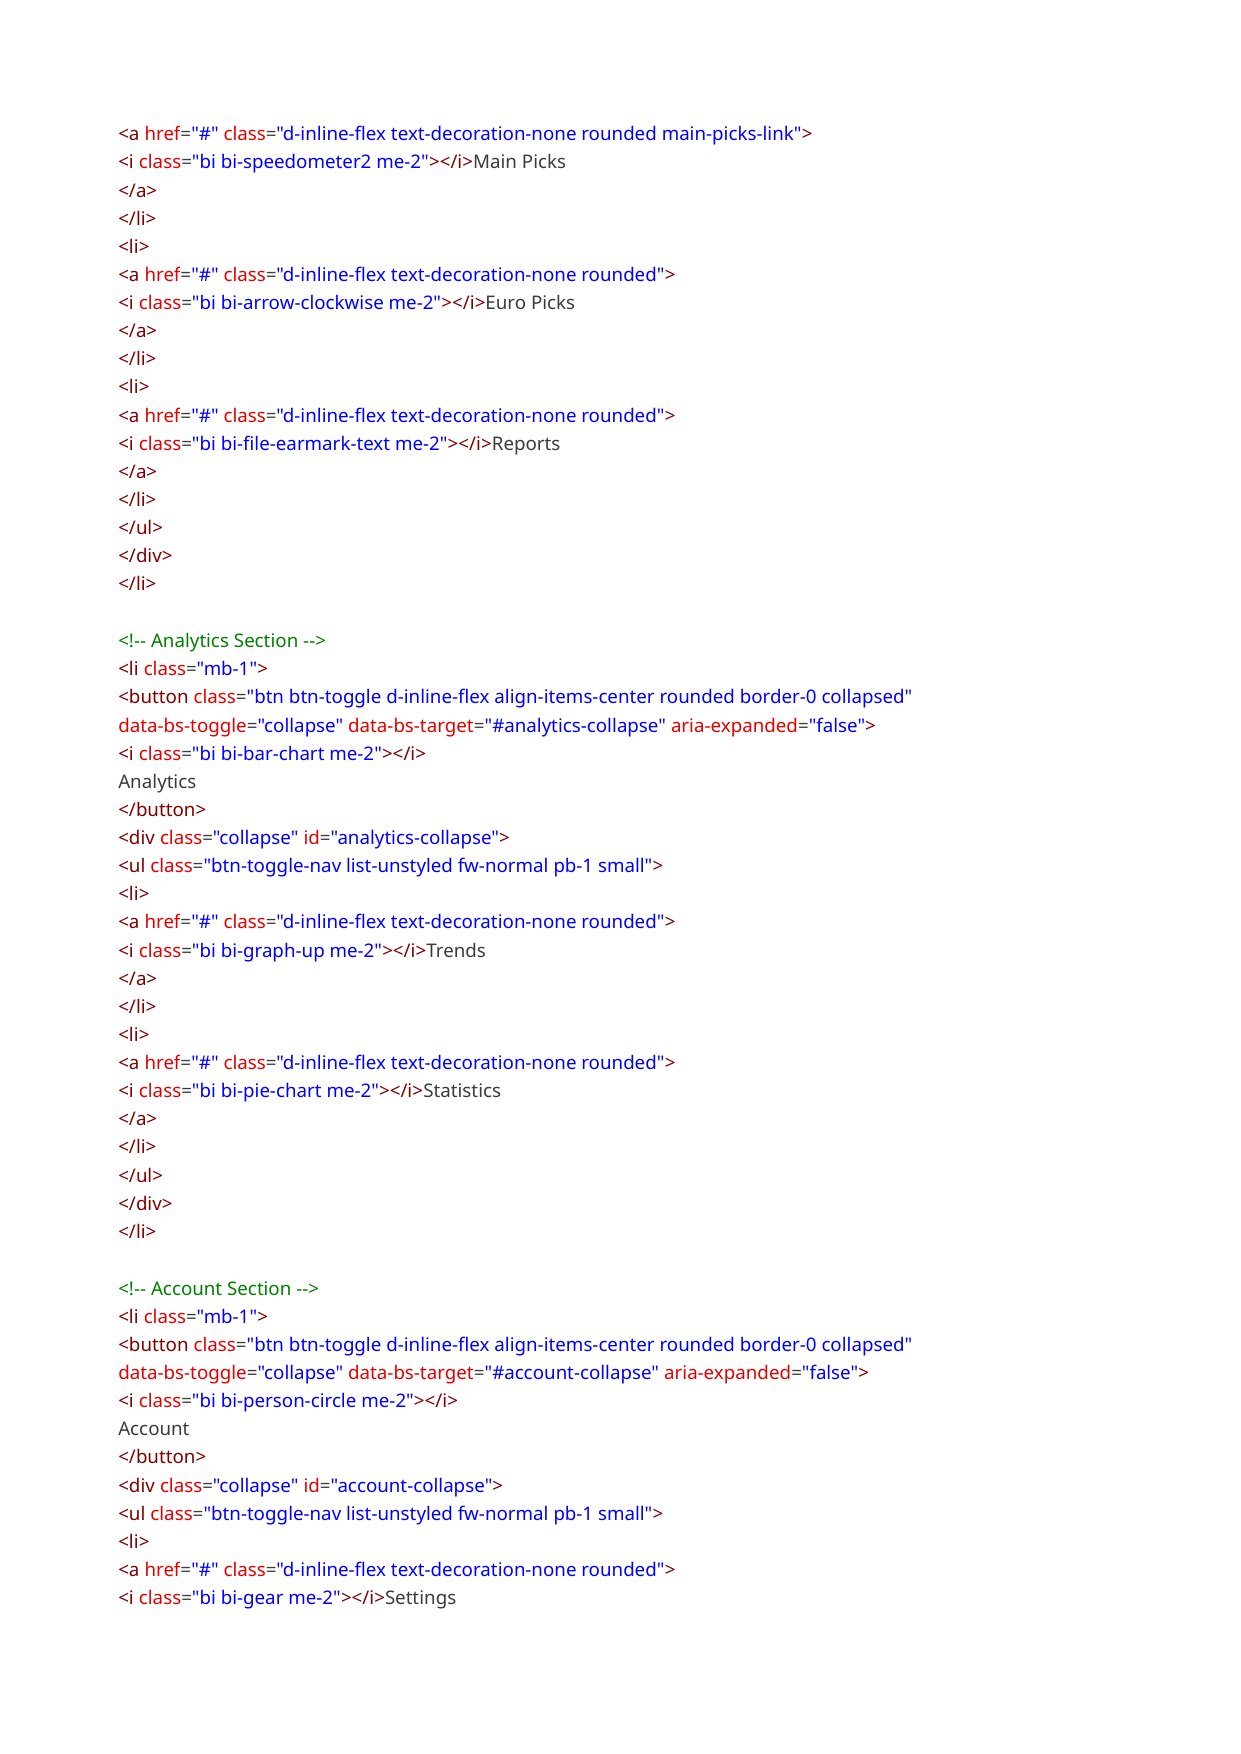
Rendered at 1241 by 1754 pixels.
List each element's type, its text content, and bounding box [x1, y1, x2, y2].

text <button class="btn btn-toggle d-inline-flex align-items-center rounded border-0 collapsed" [118, 681, 1122, 709]
text <i class="bi bi-speedometer2 me-2"></i>Main Picks [118, 146, 1122, 174]
text <li> [118, 1526, 1122, 1554]
text <a href="#" class="d-inline-flex text-decoration-none rounded"> [118, 399, 1122, 427]
text </div> [118, 1187, 1122, 1216]
text <a href="#" class="d-inline-flex text-decoration-none rounded"> [118, 1047, 1122, 1075]
text <a href="#" class="d-inline-flex text-decoration-none rounded"> [118, 906, 1122, 934]
text <button class="btn btn-toggle d-inline-flex align-items-center rounded border-0 collapsed" [118, 1329, 1122, 1357]
text <li class="mb-1"> [118, 653, 1122, 681]
text <a href="#" class="d-inline-flex text-decoration-none rounded main-picks-link"> [118, 118, 1122, 146]
text </li> [118, 343, 1122, 371]
text </a> [118, 174, 1122, 202]
text Account [118, 1413, 1122, 1441]
text <li> [118, 878, 1122, 906]
text </li> [118, 1131, 1122, 1159]
text </li> [118, 202, 1122, 231]
text <li> [118, 231, 1122, 259]
text data-bs-toggle="collapse" data-bs-target="#analytics-collapse" aria-expanded="false"> [118, 709, 1122, 737]
text <i class="bi bi-arrow-clockwise me-2"></i>Euro Picks [118, 287, 1122, 315]
text <!-- Analytics Section --> [118, 625, 1122, 653]
text <i class="bi bi-pie-chart me-2"></i>Statistics [118, 1075, 1122, 1103]
text <i class="bi bi-bar-chart me-2"></i> [118, 737, 1122, 766]
text <a href="#" class="d-inline-flex text-decoration-none rounded"> [118, 259, 1122, 287]
text </button> [118, 794, 1122, 822]
text </ul> [118, 1159, 1122, 1187]
text <li class="mb-1"> [118, 1301, 1122, 1329]
text </a> [118, 456, 1122, 484]
text <a href="#" class="d-inline-flex text-decoration-none rounded"> [118, 1554, 1122, 1582]
text </li> [118, 1216, 1122, 1244]
text </li> [118, 568, 1122, 596]
text </a> [118, 315, 1122, 343]
text <i class="bi bi-file-earmark-text me-2"></i>Reports [118, 427, 1122, 456]
text </a> [118, 962, 1122, 991]
text <div class="collapse" id="account-collapse"> [118, 1469, 1122, 1497]
text <li> [118, 371, 1122, 399]
text <li> [118, 1019, 1122, 1047]
text </li> [118, 991, 1122, 1019]
text </div> [118, 540, 1122, 568]
text data-bs-toggle="collapse" data-bs-target="#account-collapse" aria-expanded="false"> [118, 1357, 1122, 1385]
text <!-- Account Section --> [118, 1272, 1122, 1301]
text <i class="bi bi-graph-up me-2"></i>Trends [118, 934, 1122, 962]
text <ul class="btn-toggle-nav list-unstyled fw-normal pb-1 small"> [118, 1497, 1122, 1526]
text <ul class="btn-toggle-nav list-unstyled fw-normal pb-1 small"> [118, 850, 1122, 878]
text <i class="bi bi-gear me-2"></i>Settings [118, 1582, 1122, 1610]
text </a> [118, 1103, 1122, 1131]
text </li> [118, 484, 1122, 512]
text </ul> [118, 512, 1122, 540]
text Analytics [118, 766, 1122, 794]
text <i class="bi bi-person-circle me-2"></i> [118, 1385, 1122, 1413]
text </button> [118, 1441, 1122, 1469]
text <div class="collapse" id="analytics-collapse"> [118, 822, 1122, 850]
